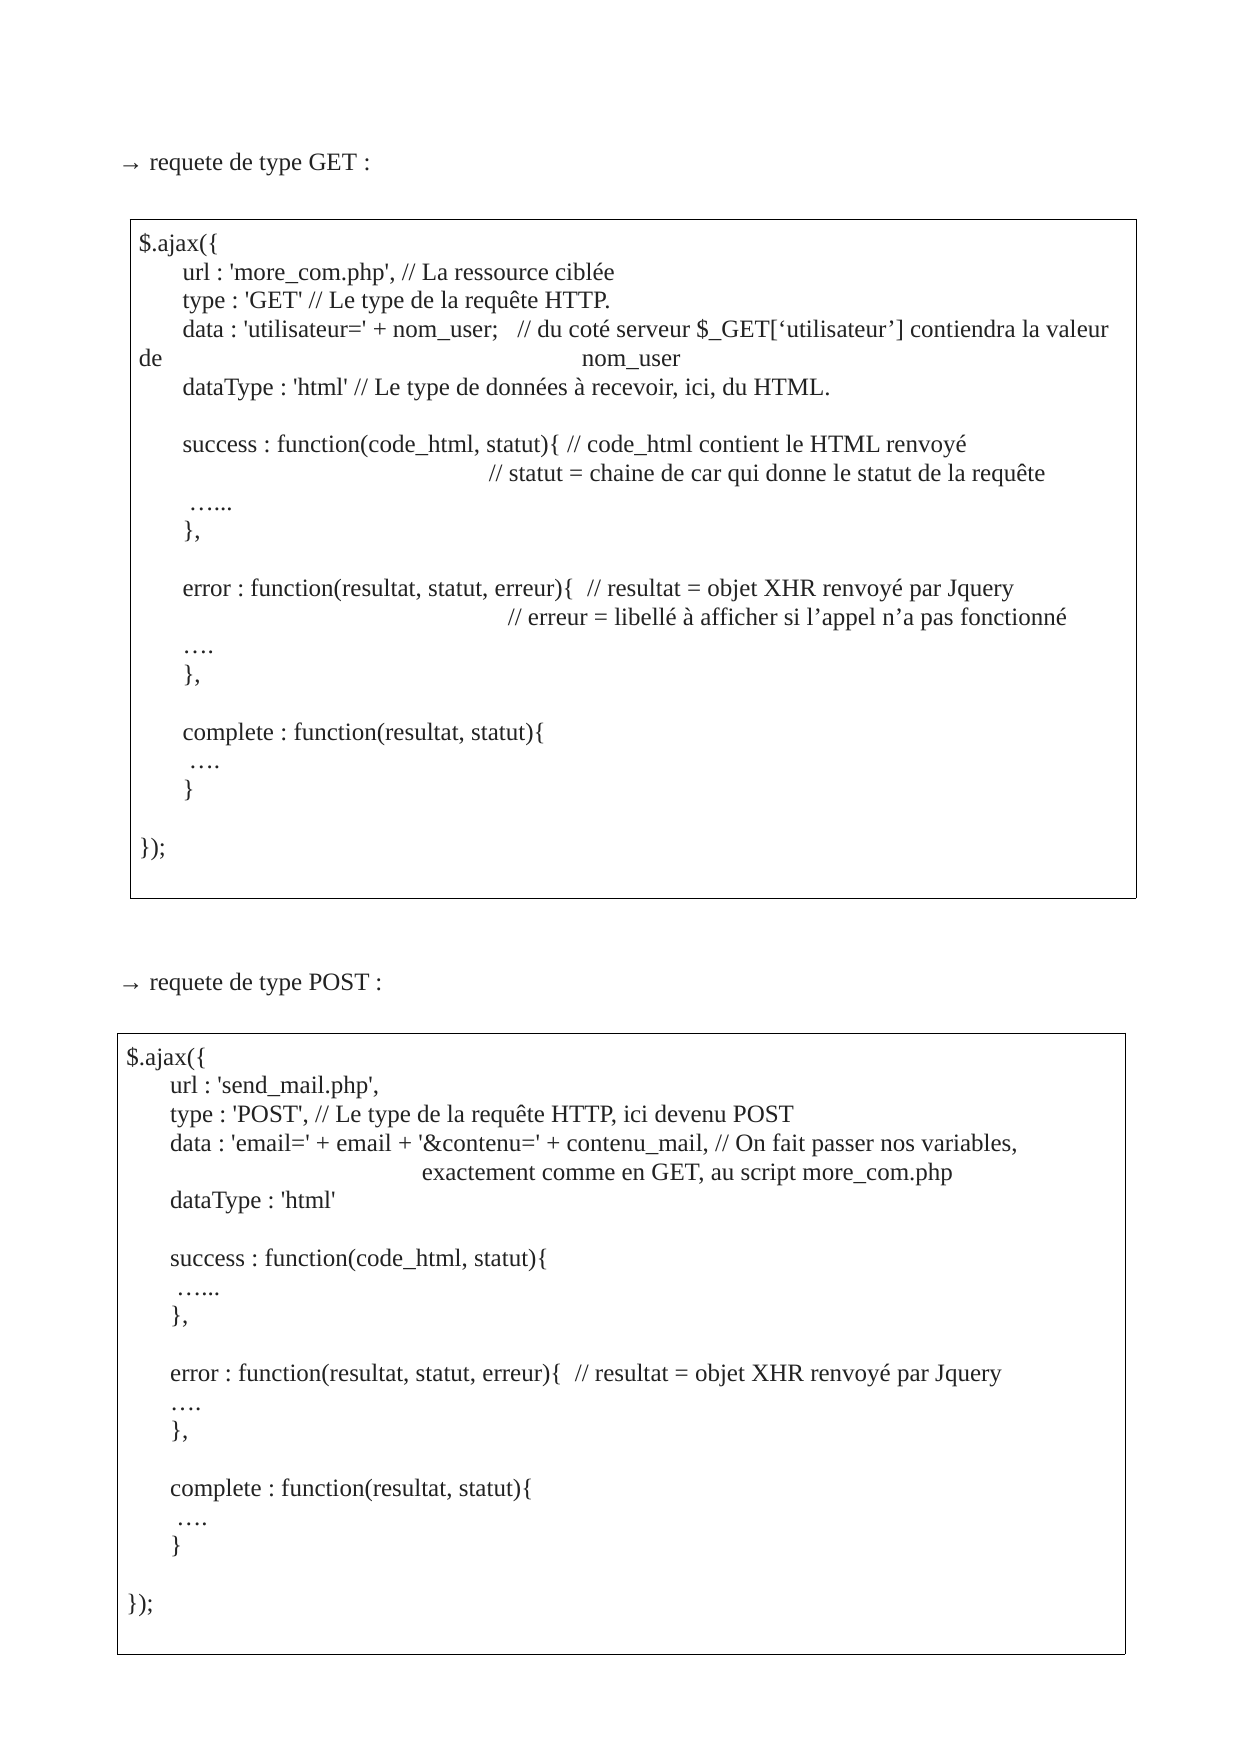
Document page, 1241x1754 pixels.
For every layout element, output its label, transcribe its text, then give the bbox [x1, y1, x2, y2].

text …... [126, 1272, 1116, 1300]
text …... [138, 487, 1127, 515]
text } [126, 1530, 1116, 1559]
text data : 'utilisateur=' + nom_user; // du coté serveur $_GET[‘utilisateur’] contiendra la valeur de nom_user [138, 314, 1127, 372]
text complete : function(resultat, statut){ [126, 1473, 1116, 1502]
text url : 'more_com.php', // La ressource ciblée [138, 257, 1127, 285]
text [118, 1034, 1125, 1654]
text → requete de type GET : [118, 147, 1122, 176]
text } [138, 774, 1127, 803]
text }, [138, 515, 1127, 544]
text }, [138, 659, 1127, 688]
text …. [138, 745, 1127, 774]
text }, [126, 1415, 1116, 1444]
text success : function(code_html, statut){ // code_html contient le HTML renvoyé [138, 429, 1127, 458]
text data : 'email=' + email + '&contenu=' + contenu_mail, // On fait passer nos variables, exactement comme en GET, au script more_com.php [126, 1128, 1116, 1185]
text …. [126, 1387, 1116, 1415]
text error : function(resultat, statut, erreur){ // resultat = objet XHR renvoyé par Jquery [138, 573, 1127, 602]
text dataType : 'html' [126, 1185, 1116, 1214]
text → requete de type POST : [118, 967, 1122, 996]
text $.ajax({ [138, 228, 1127, 257]
text dataType : 'html' // Le type de données à recevoir, ici, du HTML. [138, 372, 1127, 400]
text complete : function(resultat, statut){ [138, 717, 1127, 745]
text url : 'send_mail.php', [126, 1070, 1116, 1099]
text success : function(code_html, statut){ [126, 1243, 1116, 1272]
text type : 'GET' // Le type de la requête HTTP. [138, 285, 1127, 314]
text error : function(resultat, statut, erreur){ // resultat = objet XHR renvoyé par Jquery [126, 1358, 1116, 1387]
text }, [126, 1300, 1116, 1329]
text }); [126, 1588, 1116, 1617]
text // statut = chaine de car qui donne le statut de la requête [138, 458, 1127, 487]
text }); [138, 832, 1127, 860]
text …. [126, 1502, 1116, 1530]
text // erreur = libellé à afficher si l’appel n’a pas fonctionné [138, 602, 1127, 630]
text $.ajax({ [126, 1042, 1116, 1070]
text type : 'POST', // Le type de la requête HTTP, ici devenu POST [126, 1099, 1116, 1128]
text …. [138, 630, 1127, 659]
